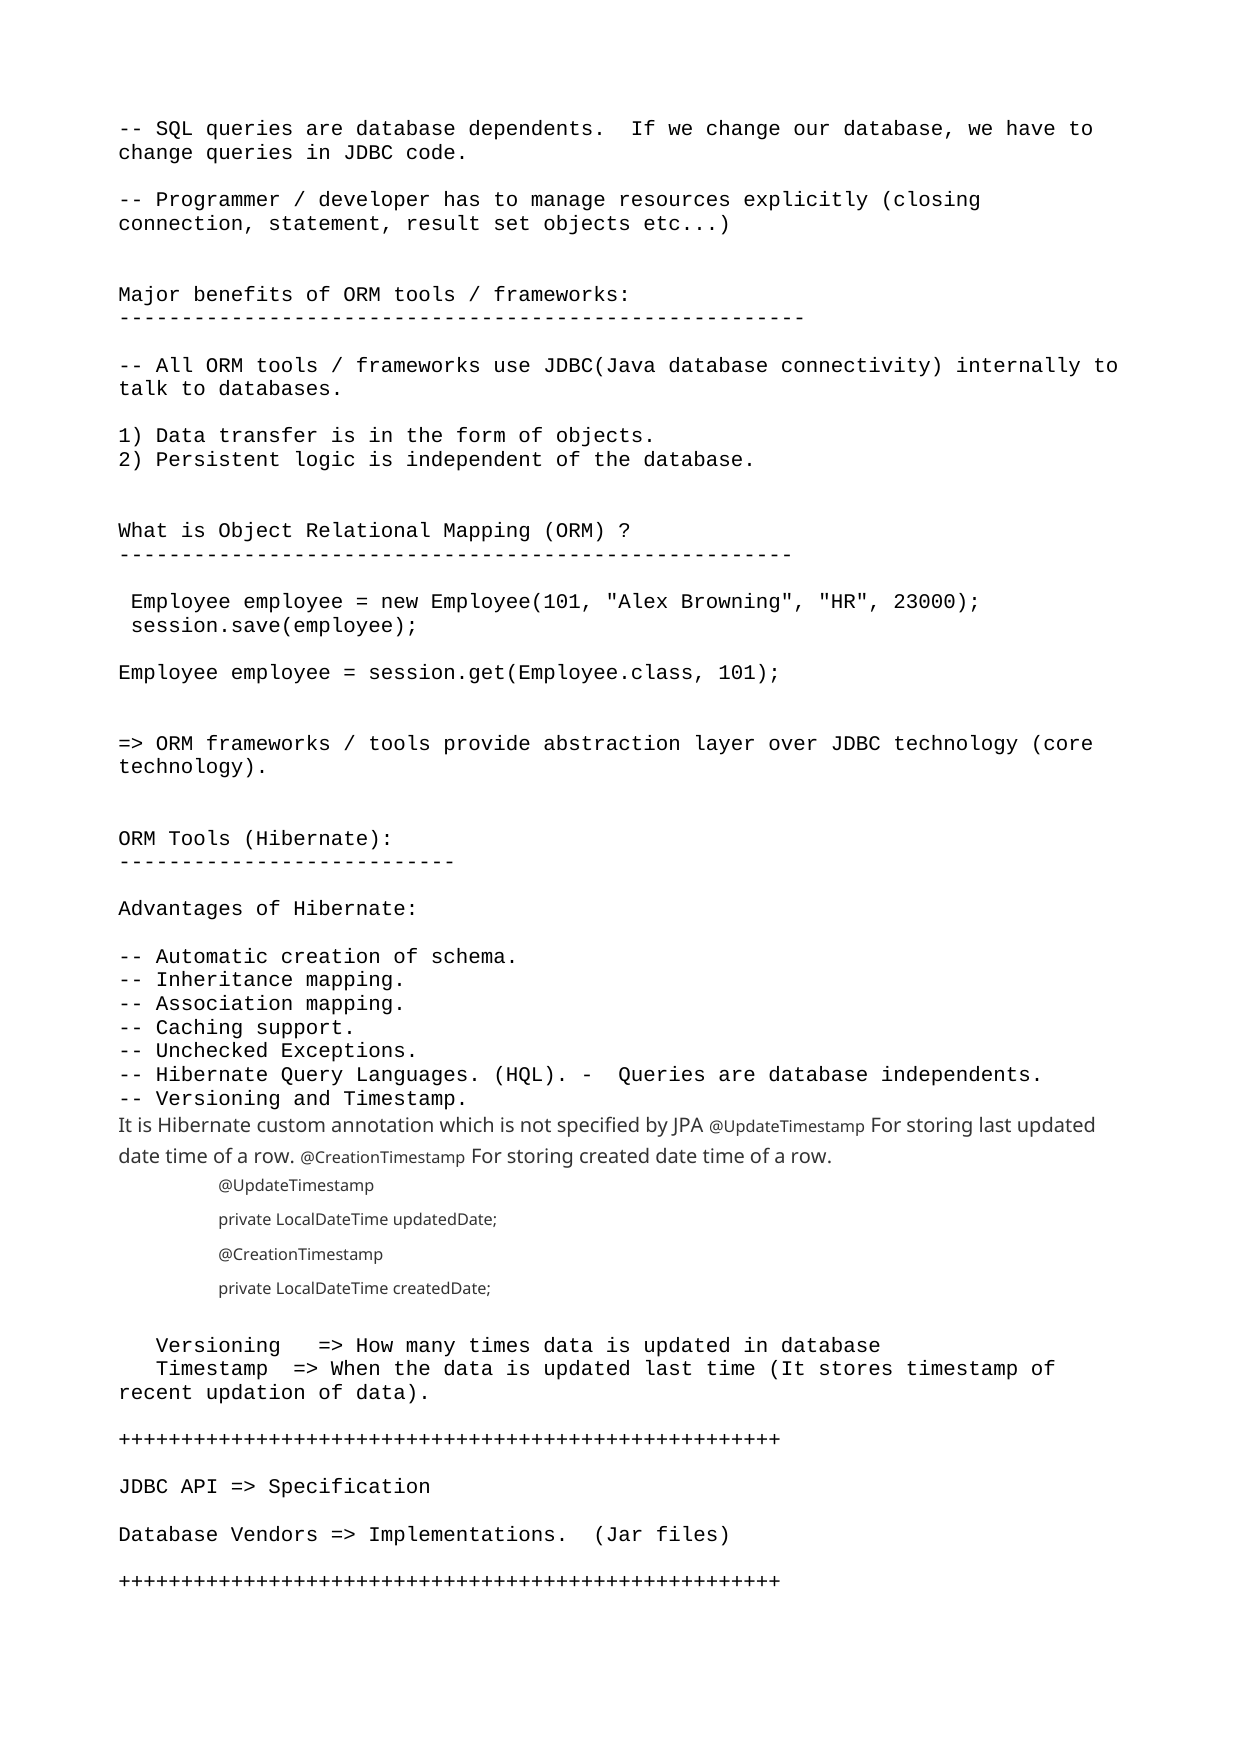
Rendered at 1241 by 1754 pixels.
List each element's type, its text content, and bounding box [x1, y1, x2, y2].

text private LocalDateTime updatedDate; [118, 1208, 1122, 1232]
text -- Unchecked Exceptions. [118, 1040, 1122, 1064]
text JDBC API => Specification [118, 1477, 1122, 1500]
text Database Vendors => Implementations. (Jar files) [118, 1524, 1122, 1547]
text -- Programmer / developer has to manage resources explicitly (closing connection, statement, result set objects etc...) [118, 189, 1122, 236]
text It is Hibernate custom annotation which is not specified by JPA @UpdateTimestamp For storing last updated date time of a row. @CreationTimestamp For storing created date time of a row. [118, 1111, 1122, 1170]
text @UpdateTimestamp [118, 1174, 1122, 1198]
text --------------------------- [118, 851, 1122, 875]
text session.save(employee); [118, 615, 1122, 638]
text 2) Persistent logic is independent of the database. [118, 449, 1122, 473]
text Employee employee = session.get(Employee.class, 101); [118, 662, 1122, 686]
text -- Caching support. [118, 1017, 1122, 1040]
text ------------------------------------------------------ [118, 544, 1122, 567]
text -- Inheritance mapping. [118, 969, 1122, 993]
text +++++++++++++++++++++++++++++++++++++++++++++++++++++ [118, 1571, 1122, 1595]
text Major benefits of ORM tools / frameworks: [118, 284, 1122, 307]
text Timestamp => When the data is updated last time (It stores timestamp of recent updation of data). [118, 1358, 1122, 1406]
text -- All ORM tools / frameworks use JDBC(Java database connectivity) internally to talk to databases. [118, 354, 1122, 402]
text -- Automatic creation of schema. [118, 946, 1122, 969]
text Advantages of Hibernate: [118, 898, 1122, 922]
text -- Association mapping. [118, 993, 1122, 1017]
text 1) Data transfer is in the form of objects. [118, 426, 1122, 449]
text @CreationTimestamp [118, 1242, 1122, 1266]
text -- SQL queries are database dependents. If we change our database, we have to change queries in JDBC code. [118, 118, 1122, 165]
text +++++++++++++++++++++++++++++++++++++++++++++++++++++ [118, 1429, 1122, 1453]
text ------------------------------------------------------- [118, 307, 1122, 331]
text private LocalDateTime createdDate; [118, 1277, 1122, 1300]
text Versioning => How many times data is updated in database [118, 1335, 1122, 1358]
text -- Hibernate Query Languages. (HQL). - Queries are database independents. [118, 1064, 1122, 1088]
text Employee employee = new Employee(101, "Alex Browning", "HR", 23000); [118, 591, 1122, 615]
text ORM Tools (Hibernate): [118, 827, 1122, 851]
text -- Versioning and Timestamp. [118, 1088, 1122, 1111]
text => ORM frameworks / tools provide abstraction layer over JDBC technology (core technology). [118, 733, 1122, 780]
text What is Object Relational Mapping (ORM) ? [118, 520, 1122, 544]
